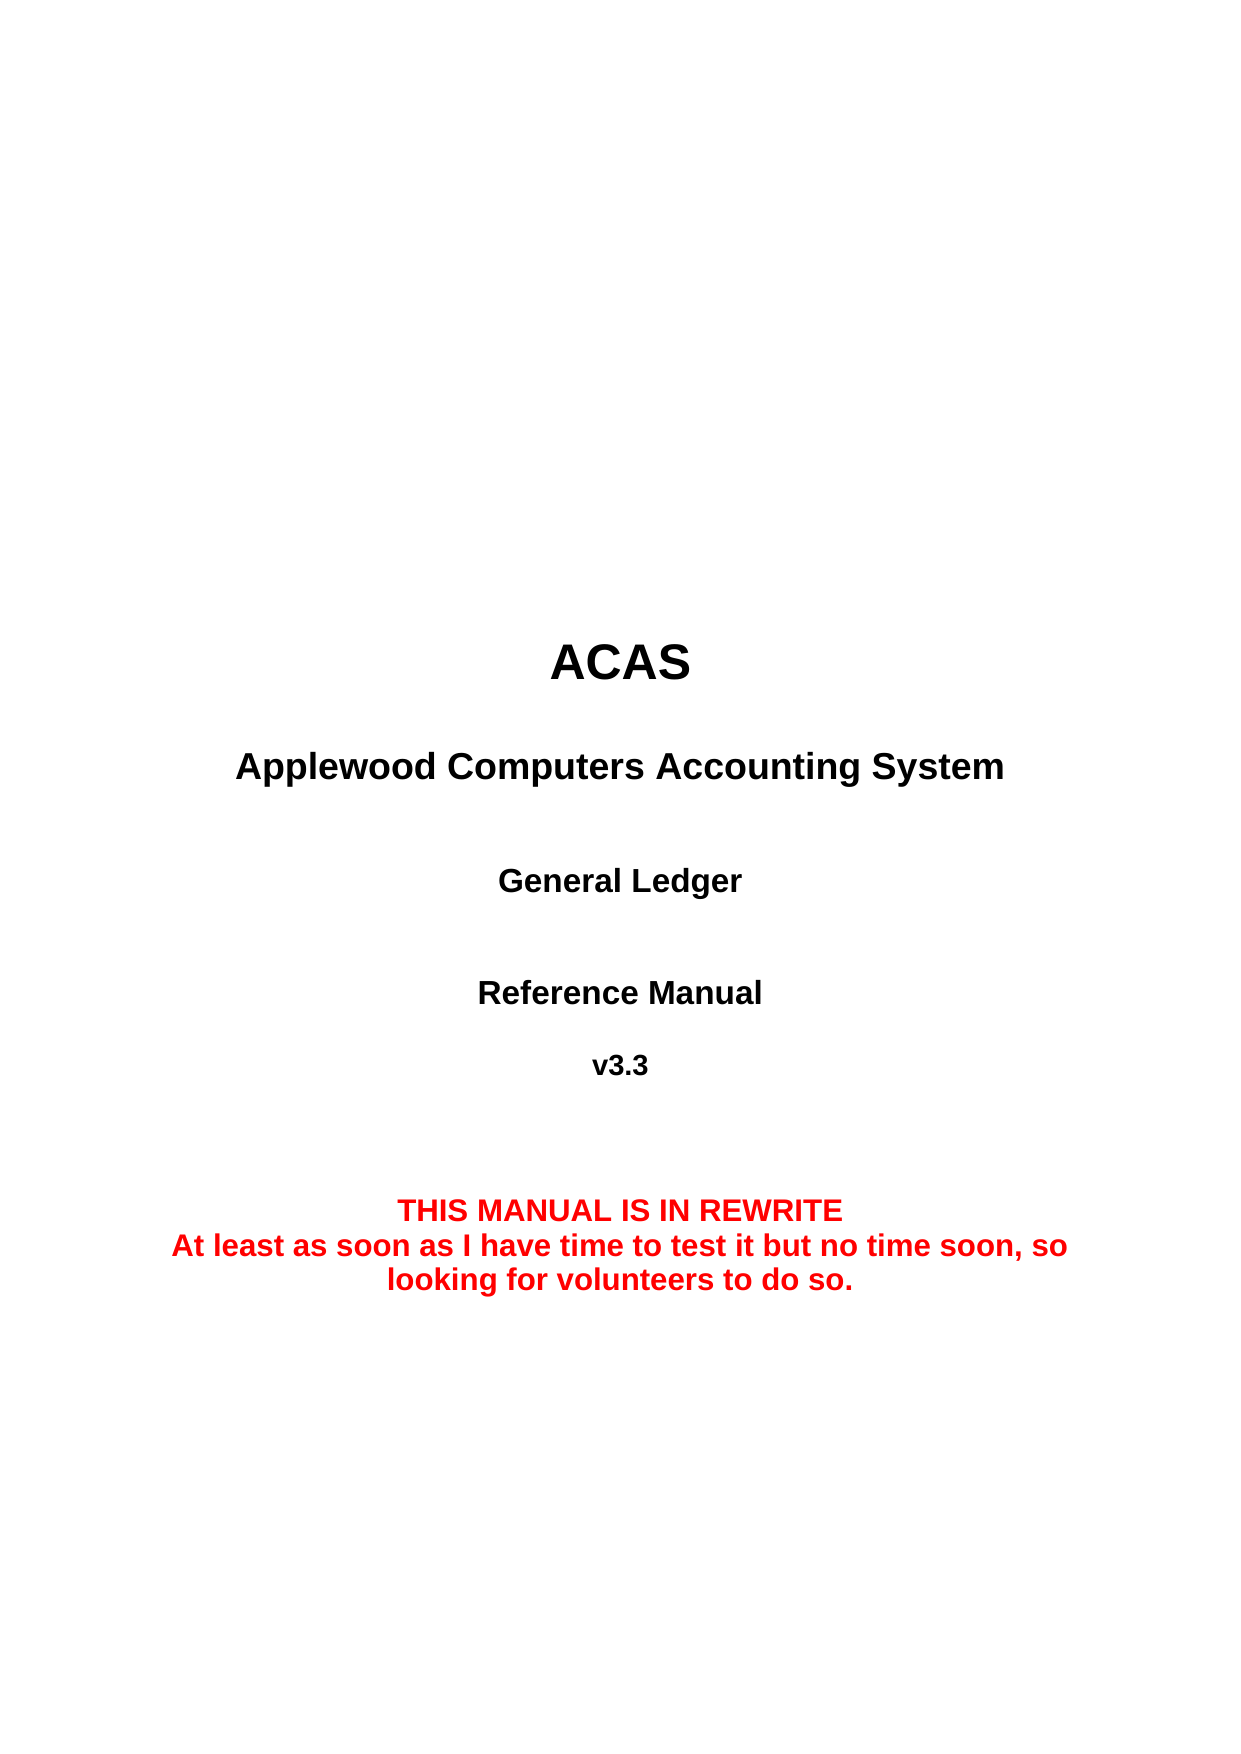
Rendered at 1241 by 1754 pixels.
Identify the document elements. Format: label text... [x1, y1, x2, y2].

text Reference Manual [118, 974, 1122, 1011]
text THIS MANUAL IS IN REWRITE [118, 1193, 1122, 1228]
text v3.3 [118, 1048, 1122, 1081]
text General Ledger [118, 862, 1122, 899]
text At least as soon as I have time to test it but no time soon, so looking for volunteers to do so. [118, 1228, 1122, 1297]
text ACAS [118, 634, 1122, 690]
text Applewood Computers Accounting System [118, 746, 1122, 787]
